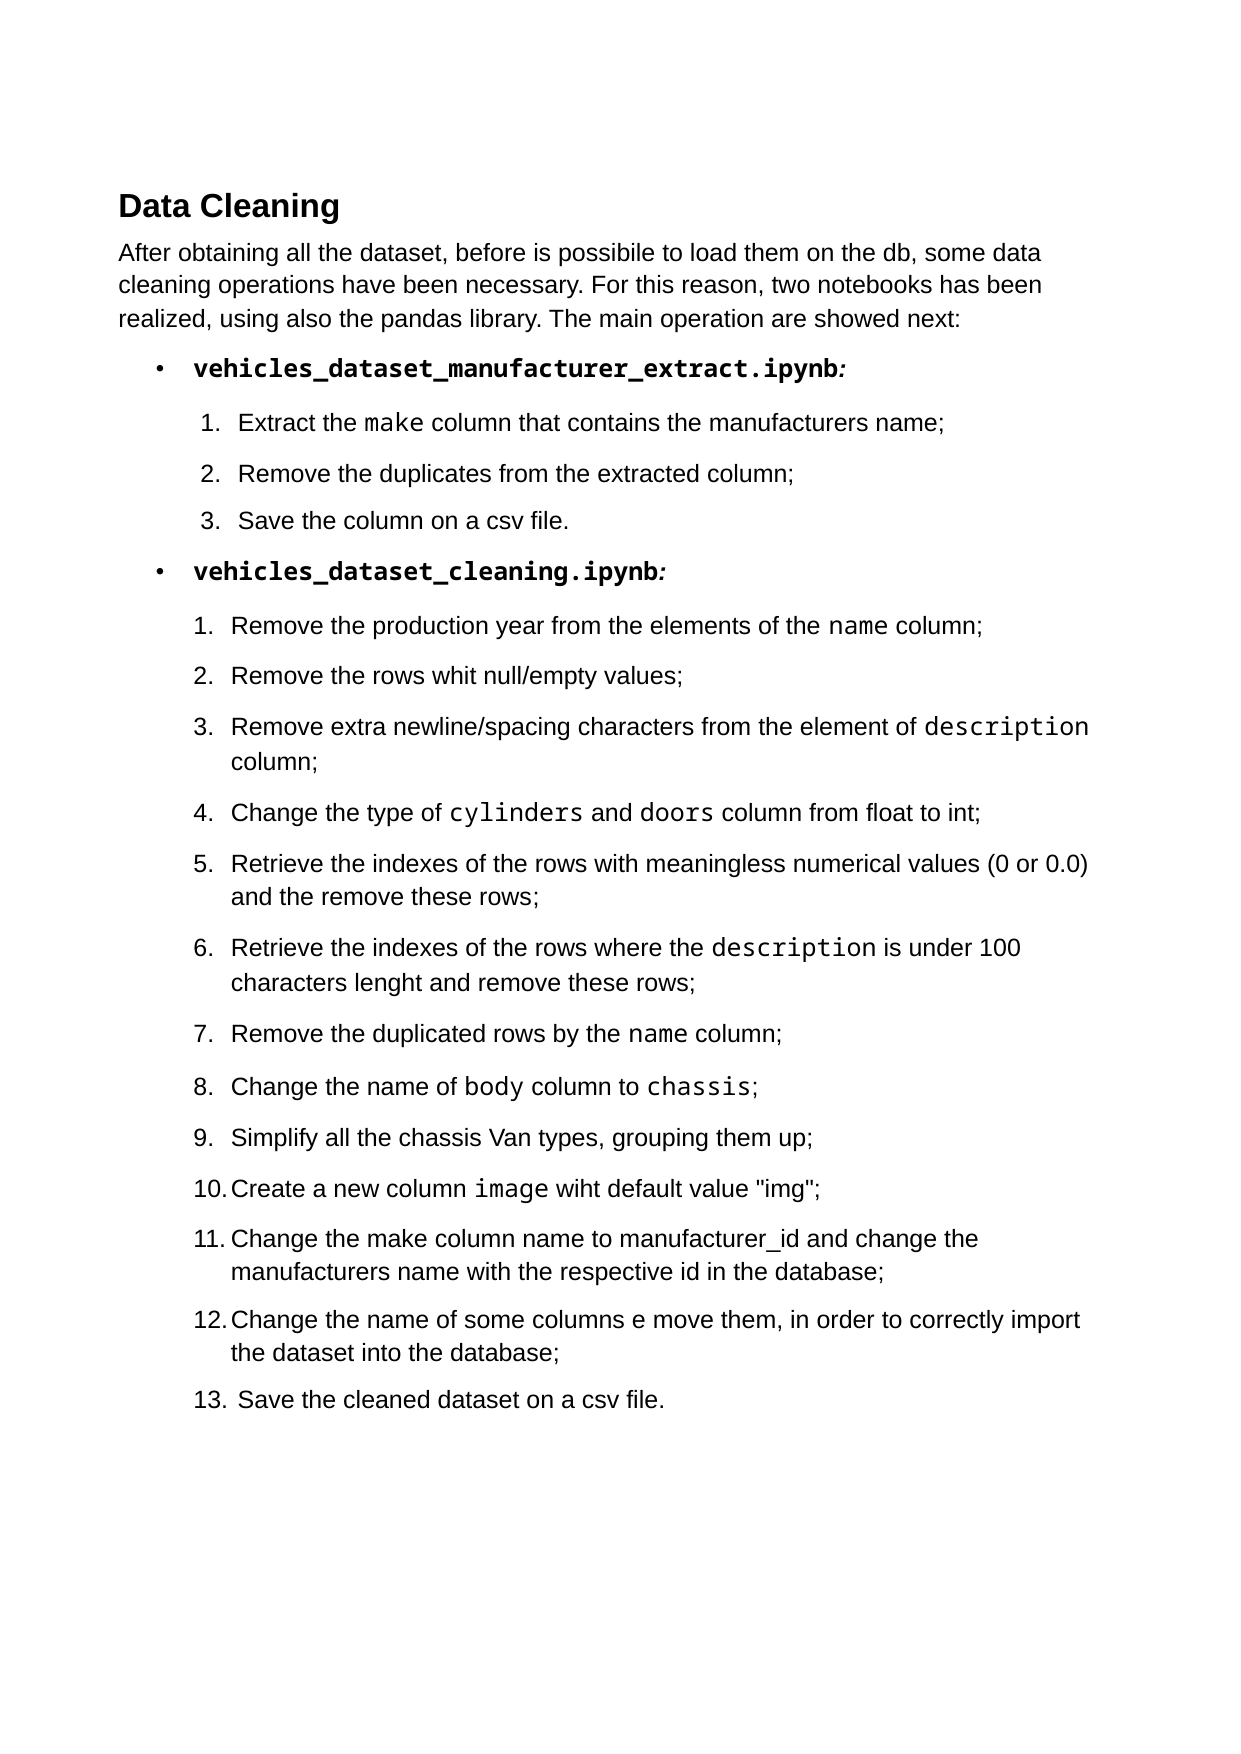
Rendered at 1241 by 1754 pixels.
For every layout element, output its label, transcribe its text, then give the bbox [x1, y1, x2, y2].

list Retrieve the indexes of the rows where the description is under 100 characters lenght and remove these rows; [193, 929, 1122, 996]
text After obtaining all the dataset, before is possibile to load them on the db, some data cleaning operations have been necessary. For this reason, two notebooks has been realized, using also the pandas library. The main operation are showed next: [118, 237, 1122, 332]
list Change the type of cylinders and doors column from float to int; [193, 795, 1122, 829]
list Remove the duplicates from the extracted column; [200, 459, 1122, 487]
list Extract the make column that contains the manufacturers name; [200, 405, 1122, 439]
list vehicles_dataset_manufacturer_extract.ipynb: [156, 351, 1122, 385]
list Remove the production year from the elements of the name column; [193, 608, 1122, 642]
list Change the name of body column to chassis; [193, 1069, 1122, 1103]
list Save the column on a csv file. [200, 506, 1122, 535]
list Change the name of some columns e move them, in order to correctly import the dataset into the database; [193, 1305, 1122, 1366]
list Retrieve the indexes of the rows with meaningless numerical values (0 or 0.0) and the remove these rows; [193, 849, 1122, 910]
subtitle Data Cleaning [118, 187, 1122, 225]
list Save the cleaned dataset on a csv file. [193, 1385, 1122, 1414]
list Remove the duplicated rows by the name column; [193, 1015, 1122, 1049]
list Remove the rows whit null/empty values; [193, 661, 1122, 690]
list Remove extra newline/spacing characters from the element of description column; [193, 709, 1122, 776]
list Simplify all the chassis Van types, grouping them up; [193, 1123, 1122, 1151]
list Create a new column image wiht default value "img"; [193, 1170, 1122, 1204]
list vehicles_dataset_cleaning.ipynb: [156, 554, 1122, 588]
list Change the make column name to manufacturer_id and change the manufacturers name with the respective id in the database; [193, 1224, 1122, 1286]
